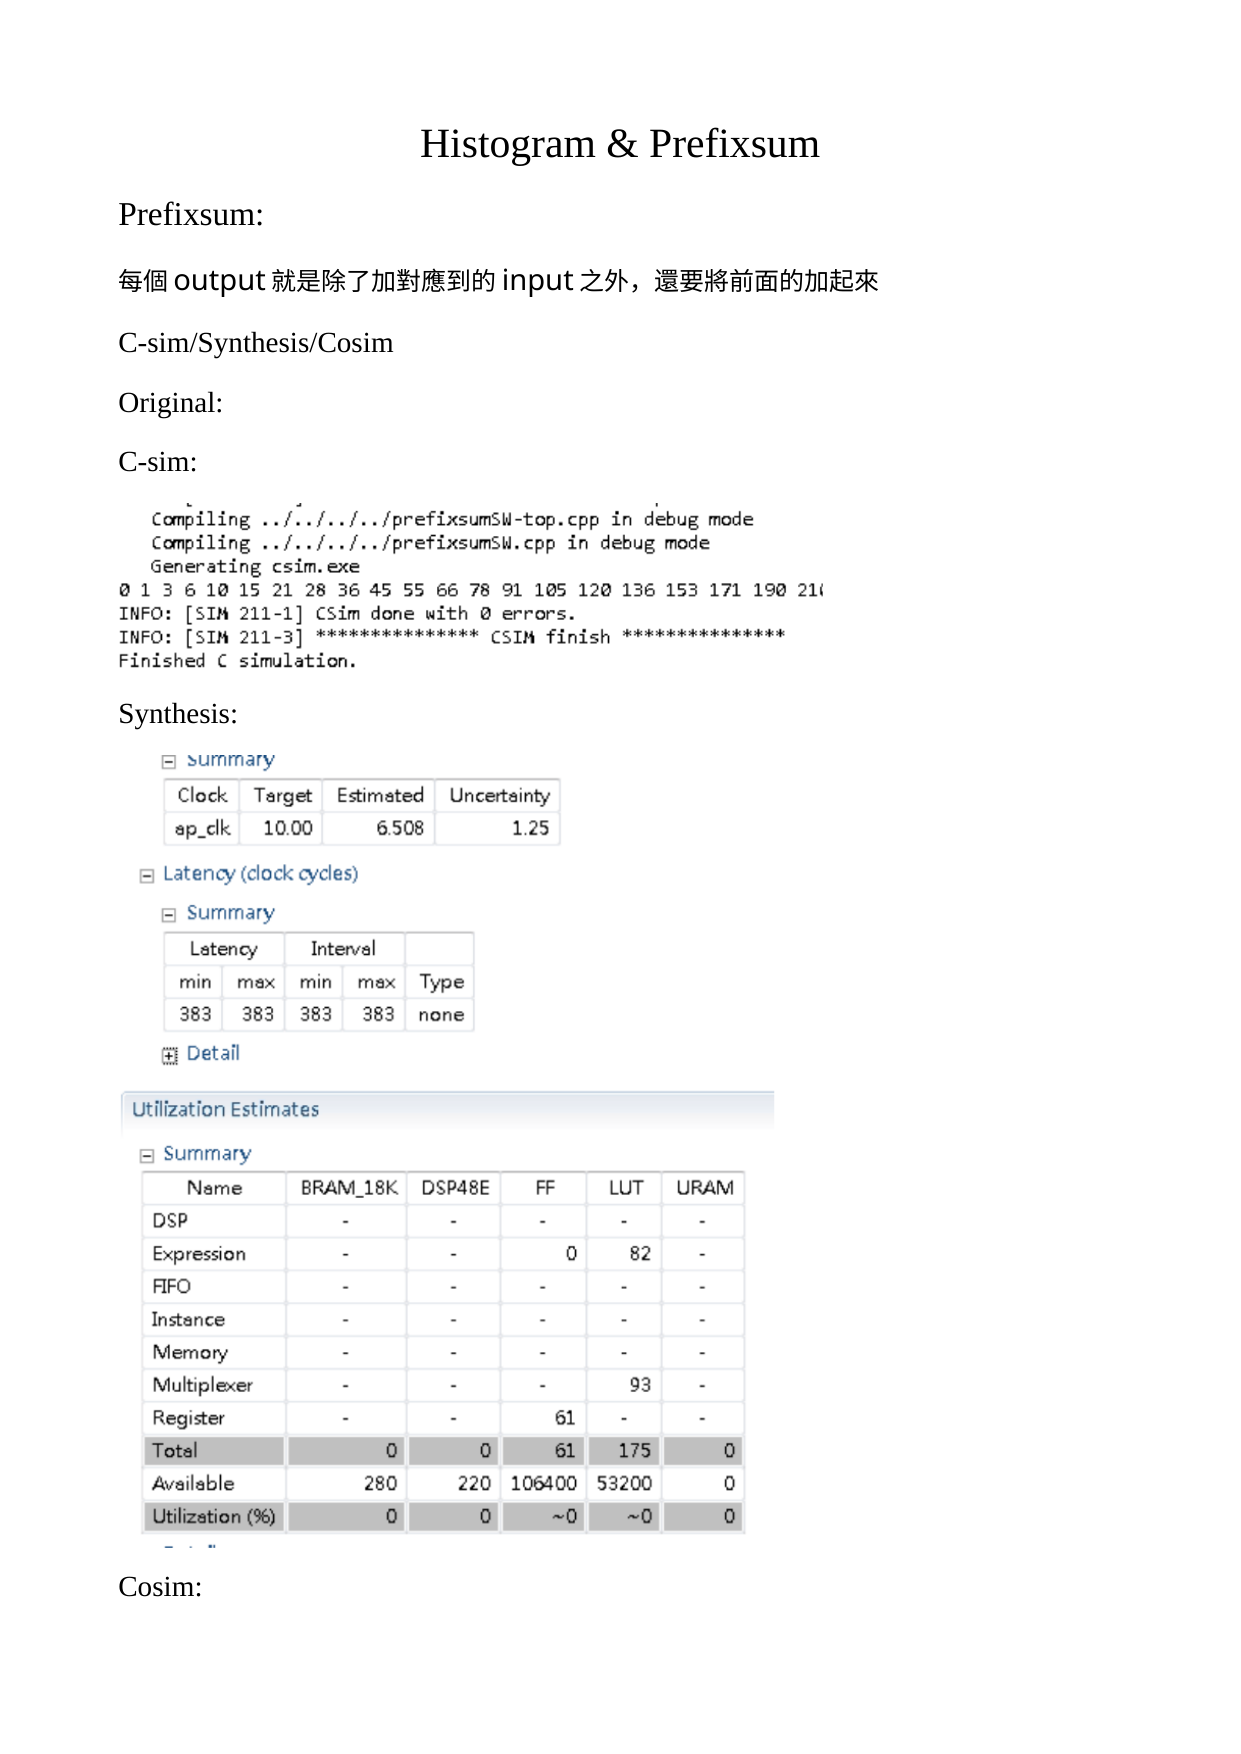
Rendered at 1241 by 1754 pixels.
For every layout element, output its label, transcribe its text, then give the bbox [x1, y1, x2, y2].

text C-sim: [118, 444, 1122, 478]
text Synthesis: [118, 696, 1122, 730]
text 每個output就是除了加對應到的input之外，還要將前面的加起來 [118, 259, 1122, 299]
text C-sim/Synthesis/Cosim [118, 325, 1122, 359]
text Prefixsum: [118, 194, 1122, 232]
text Histogram & Prefixsum [118, 118, 1122, 166]
text Cosim: [118, 1569, 1122, 1602]
text Original: [118, 385, 1122, 418]
